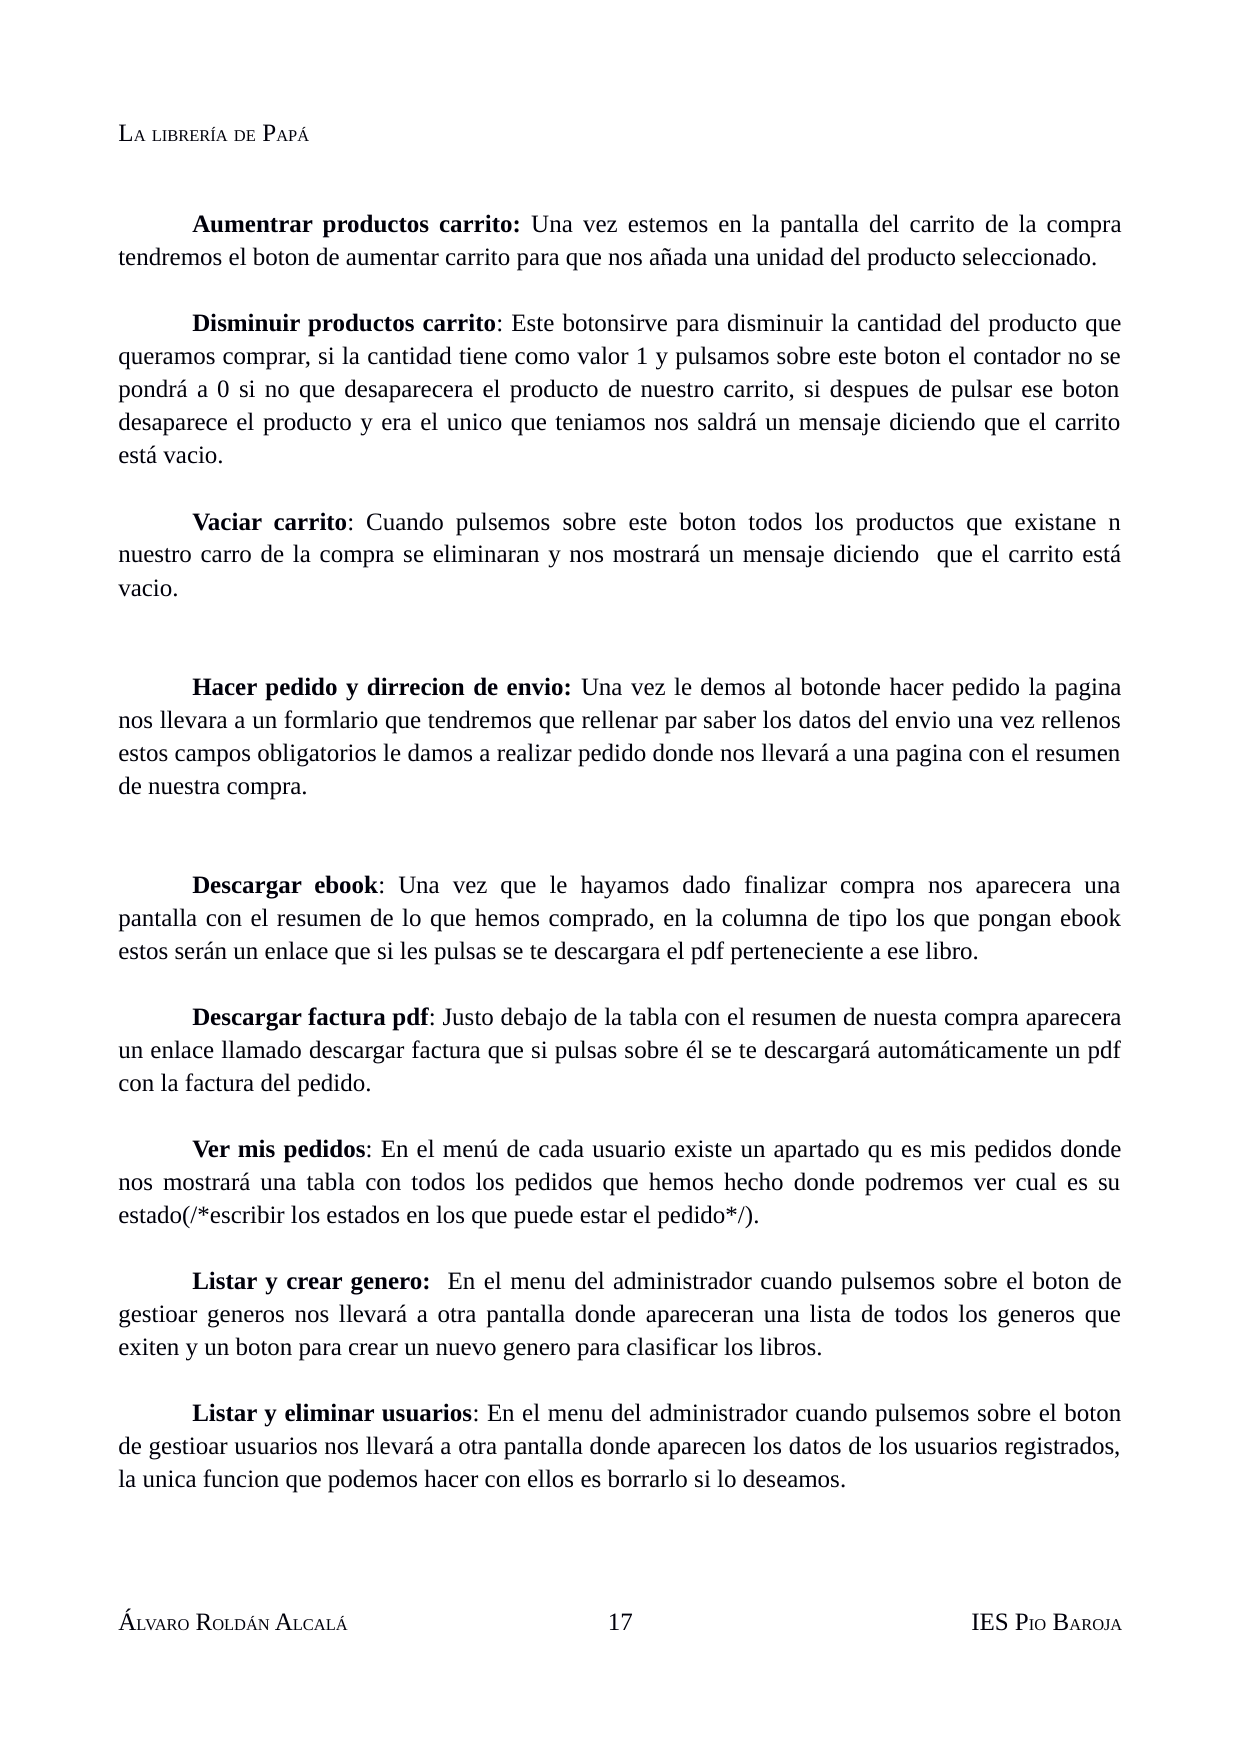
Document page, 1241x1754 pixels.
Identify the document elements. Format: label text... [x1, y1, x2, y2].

text Aumentrar productos carrito: Una vez estemos en la pantalla del carrito de la compra tendremos el boton de aumentar carrito para que nos añada una unidad del producto seleccionado. [118, 209, 1122, 271]
text Descargar factura pdf: Justo debajo de la tabla con el resumen de nuesta compra aparecera un enlace llamado descargar factura que si pulsas sobre él se te descargará automáticamente un pdf con la factura del pedido. [118, 1002, 1122, 1097]
text Vaciar carrito: Cuando pulsemos sobre este boton todos los productos que existane n nuestro carro de la compra se eliminaran y nos mostrará un mensaje diciendo que el carrito está vacio. [118, 507, 1122, 601]
text Disminuir productos carrito: Este botonsirve para disminuir la cantidad del producto que queramos comprar, si la cantidad tiene como valor 1 y pulsamos sobre este boton el contador no se pondrá a 0 si no que desaparecera el producto de nuestro carrito, si despues de pulsar ese boton desaparece el producto y era el unico que teniamos nos saldrá un mensaje diciendo que el carrito está vacio. [118, 308, 1122, 469]
text Ver mis pedidos: En el menú de cada usuario existe un apartado qu es mis pedidos donde nos mostrará una tabla con todos los pedidos que hemos hecho donde podremos ver cual es su estado(/*escribir los estados en los que puede estar el pedido*/). [118, 1134, 1122, 1229]
text Descargar ebook: Una vez que le hayamos dado finalizar compra nos aparecera una pantalla con el resumen de lo que hemos comprado, en la columna de tipo los que pongan ebook estos serán un enlace que si les pulsas se te descargara el pdf perteneciente a ese libro. [118, 870, 1122, 964]
text Listar y eliminar usuarios: En el menu del administrador cuando pulsemos sobre el boton de gestioar usuarios nos llevará a otra pantalla donde aparecen los datos de los usuarios registrados, la unica funcion que podemos hacer con ellos es borrarlo si lo deseamos. [118, 1398, 1122, 1493]
text Listar y crear genero: En el menu del administrador cuando pulsemos sobre el boton de gestioar generos nos llevará a otra pantalla donde apareceran una lista de todos los generos que exiten y un boton para crear un nuevo genero para clasificar los libros. [118, 1266, 1122, 1361]
text Hacer pedido y dirrecion de envio: Una vez le demos al botonde hacer pedido la pagina nos llevara a un formlario que tendremos que rellenar par saber los datos del envio una vez rellenos estos campos obligatorios le damos a realizar pedido donde nos llevará a una pagina con el resumen de nuestra compra. [118, 672, 1122, 799]
